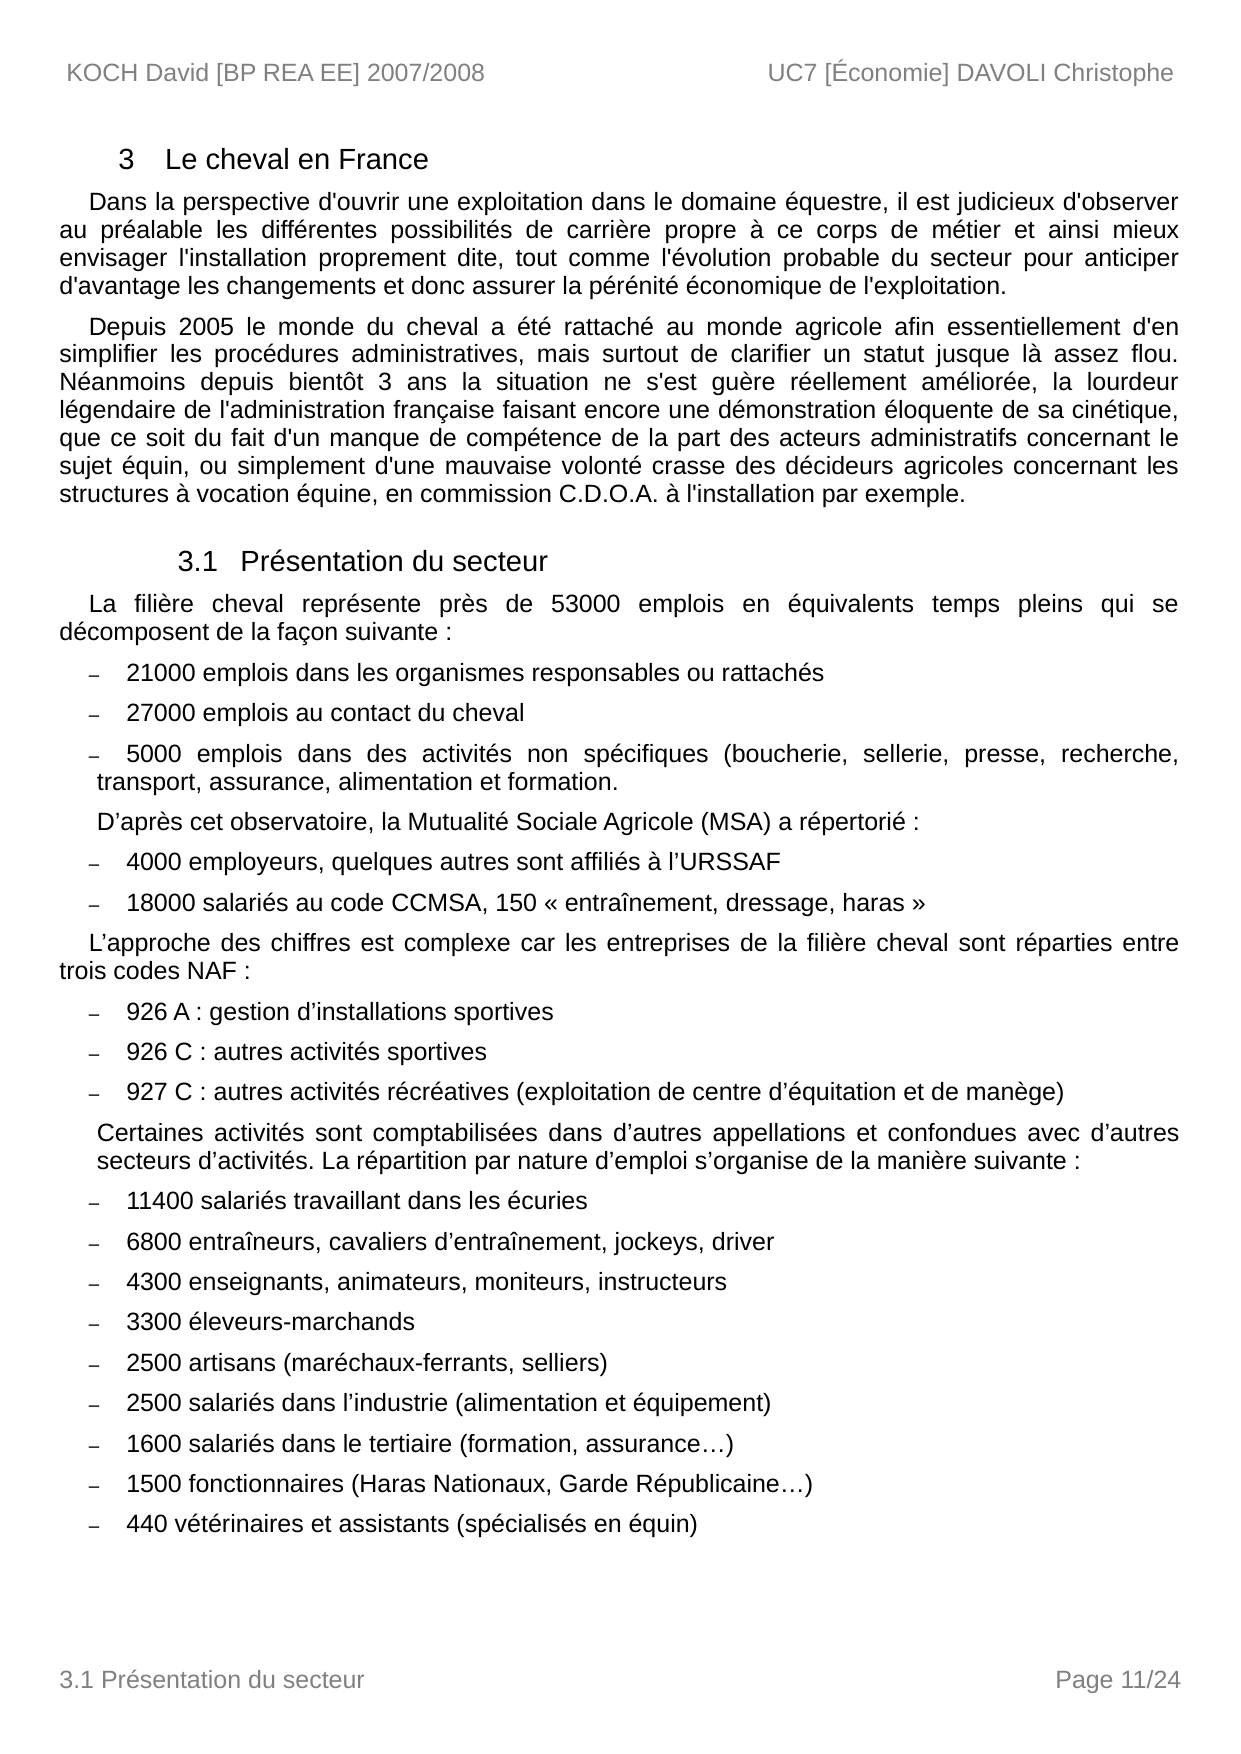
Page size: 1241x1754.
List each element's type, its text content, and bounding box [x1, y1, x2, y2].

text La filière cheval représente près de 53000 emplois en équivalents temps pleins qui se décomposent de la façon suivante : [59, 590, 1181, 646]
list 2500 salariés dans l’industrie (alimentation et équipement) [59, 1389, 1181, 1417]
list 440 vétérinaires et assistants (spécialisés en équin) [59, 1510, 1181, 1538]
list 5000 emplois dans des activités non spécifiques (boucherie, sellerie, presse, recherche, transport, assurance, alimentation et formation. [59, 739, 1181, 795]
list 18000 salariés au code CCMSA, 150 « entraînement, dressage, haras » [59, 889, 1181, 917]
list 4300 enseignants, animateurs, moniteurs, instructeurs [59, 1268, 1181, 1296]
list 11400 salariés travaillant dans les écuries [59, 1187, 1181, 1215]
list 3300 éleveurs-marchands [59, 1308, 1181, 1336]
text L’approche des chiffres est complexe car les entreprises de la filière cheval sont réparties entre trois codes NAF : [59, 929, 1181, 985]
text Dans la perspective d'ouvrir une exploitation dans le domaine équestre, il est judicieux d'observer au préalable les différentes possibilités de carrière propre à ce corps de métier et ainsi mieux envisager l'installation proprement dite, tout comme l'évolution probable du secteur pour anticiper d'avantage les changements et donc assurer la pérénité économique de l'exploitation. [59, 188, 1181, 300]
list 926 C : autres activités sportives [59, 1038, 1181, 1066]
list 1600 salariés dans le tertiaire (formation, assurance…) [59, 1429, 1181, 1457]
list 21000 emplois dans les organismes responsables ou rattachés [59, 659, 1181, 687]
subtitle Présentation du secteur [59, 545, 1181, 578]
list 6800 entraîneurs, cavaliers d’entraînement, jockeys, driver [59, 1227, 1181, 1255]
list 926 A : gestion d’installations sportives [59, 997, 1181, 1025]
subtitle Le cheval en France [59, 143, 1181, 176]
text Depuis 2005 le monde du cheval a été rattaché au monde agricole afin essentiellement d'en simplifier les procédures administratives, mais surtout de clarifier un statut jusque là assez flou. Néanmoins depuis bientôt 3 ans la situation ne s'est guère réellement améliorée, la lourdeur légendaire de l'administration française faisant encore une démonstration éloquente de sa cinétique, que ce soit du fait d'un manque de compétence de la part des acteurs administratifs concernant le sujet équin, ou simplement d'une mauvaise volonté crasse des décideurs agricoles concernant les structures à vocation équine, en commission C.D.O.A. à l'installation par exemple. [59, 312, 1181, 508]
list 927 C : autres activités récréatives (exploitation de centre d’équitation et de manège) [59, 1078, 1181, 1106]
list 2500 artisans (maréchaux-ferrants, selliers) [59, 1349, 1181, 1377]
list 27000 emplois au contact du cheval [59, 699, 1181, 727]
list Certaines activités sont comptabilisées dans d’autres appellations et confondues avec d’autres secteurs d’activités. La répartition par nature d’emploi s’organise de la manière suivante : [59, 1119, 1181, 1174]
list 1500 fonctionnaires (Haras Nationaux, Garde Républicaine…) [59, 1470, 1181, 1498]
list 4000 employeurs, quelques autres sont affiliés à l’URSSAF [59, 848, 1181, 876]
list D’après cet observatoire, la Mutualité Sociale Agricole (MSA) a répertorié : [59, 808, 1181, 836]
